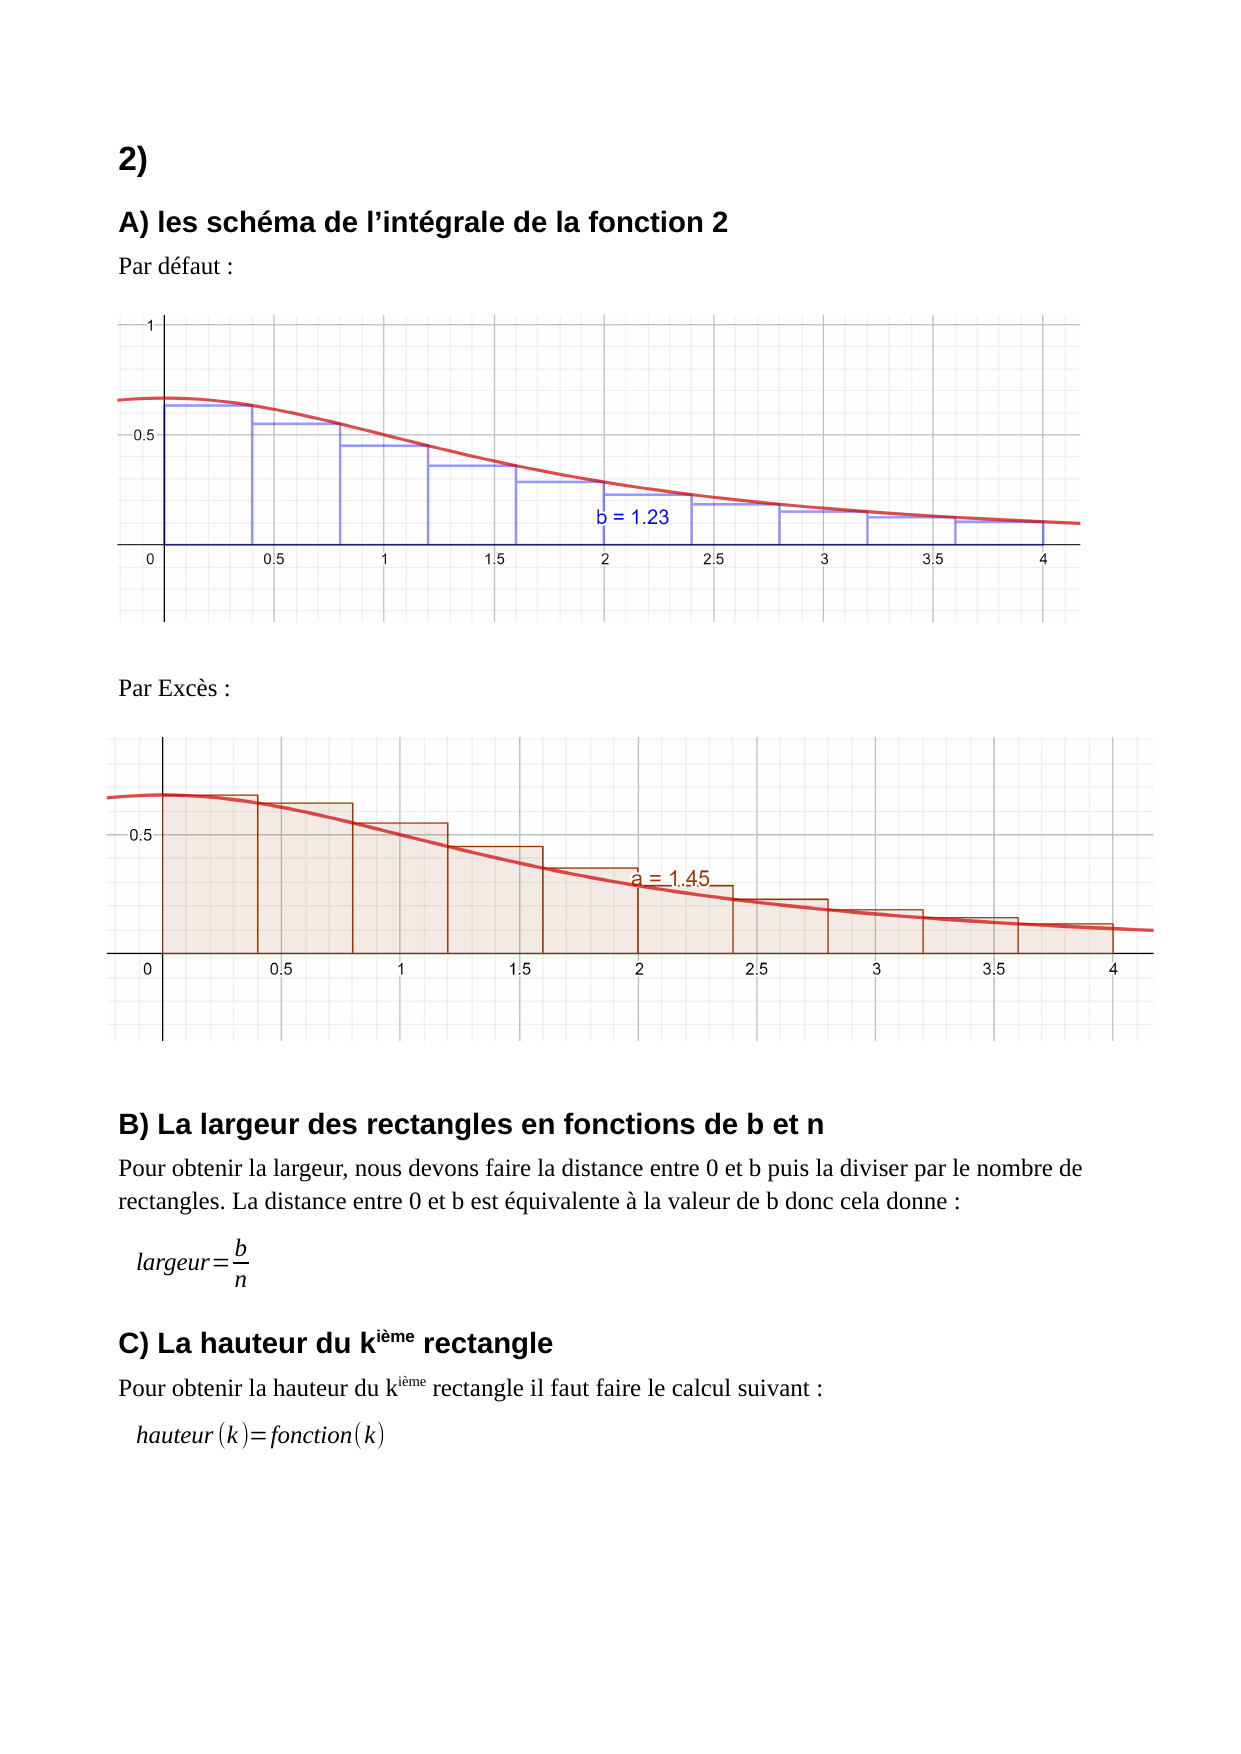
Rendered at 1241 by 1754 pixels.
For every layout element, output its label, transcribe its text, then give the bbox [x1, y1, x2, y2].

picture [106, 737, 1154, 1041]
text Par défaut : [118, 251, 1122, 280]
text Pour obtenir la largeur, nous devons faire la distance entre 0 et b puis la diviser par le nombre de rectangles. La distance entre 0 et b est équivalente à la valeur de b donc cela donne : [118, 1153, 1122, 1215]
subtitle B) La largeur des rectangles en fonctions de b et n [118, 1107, 1122, 1141]
text Par Excès : [118, 673, 1122, 702]
text Pour obtenir la hauteur du kième rectangle il faut faire le calcul suivant : [118, 1373, 1122, 1401]
subtitle 2) [118, 139, 1122, 178]
subtitle A) les schéma de l’intégrale de la fonction 2 [118, 205, 1122, 238]
subtitle C) La hauteur du kième rectangle [118, 1326, 1122, 1360]
picture [117, 315, 1081, 622]
